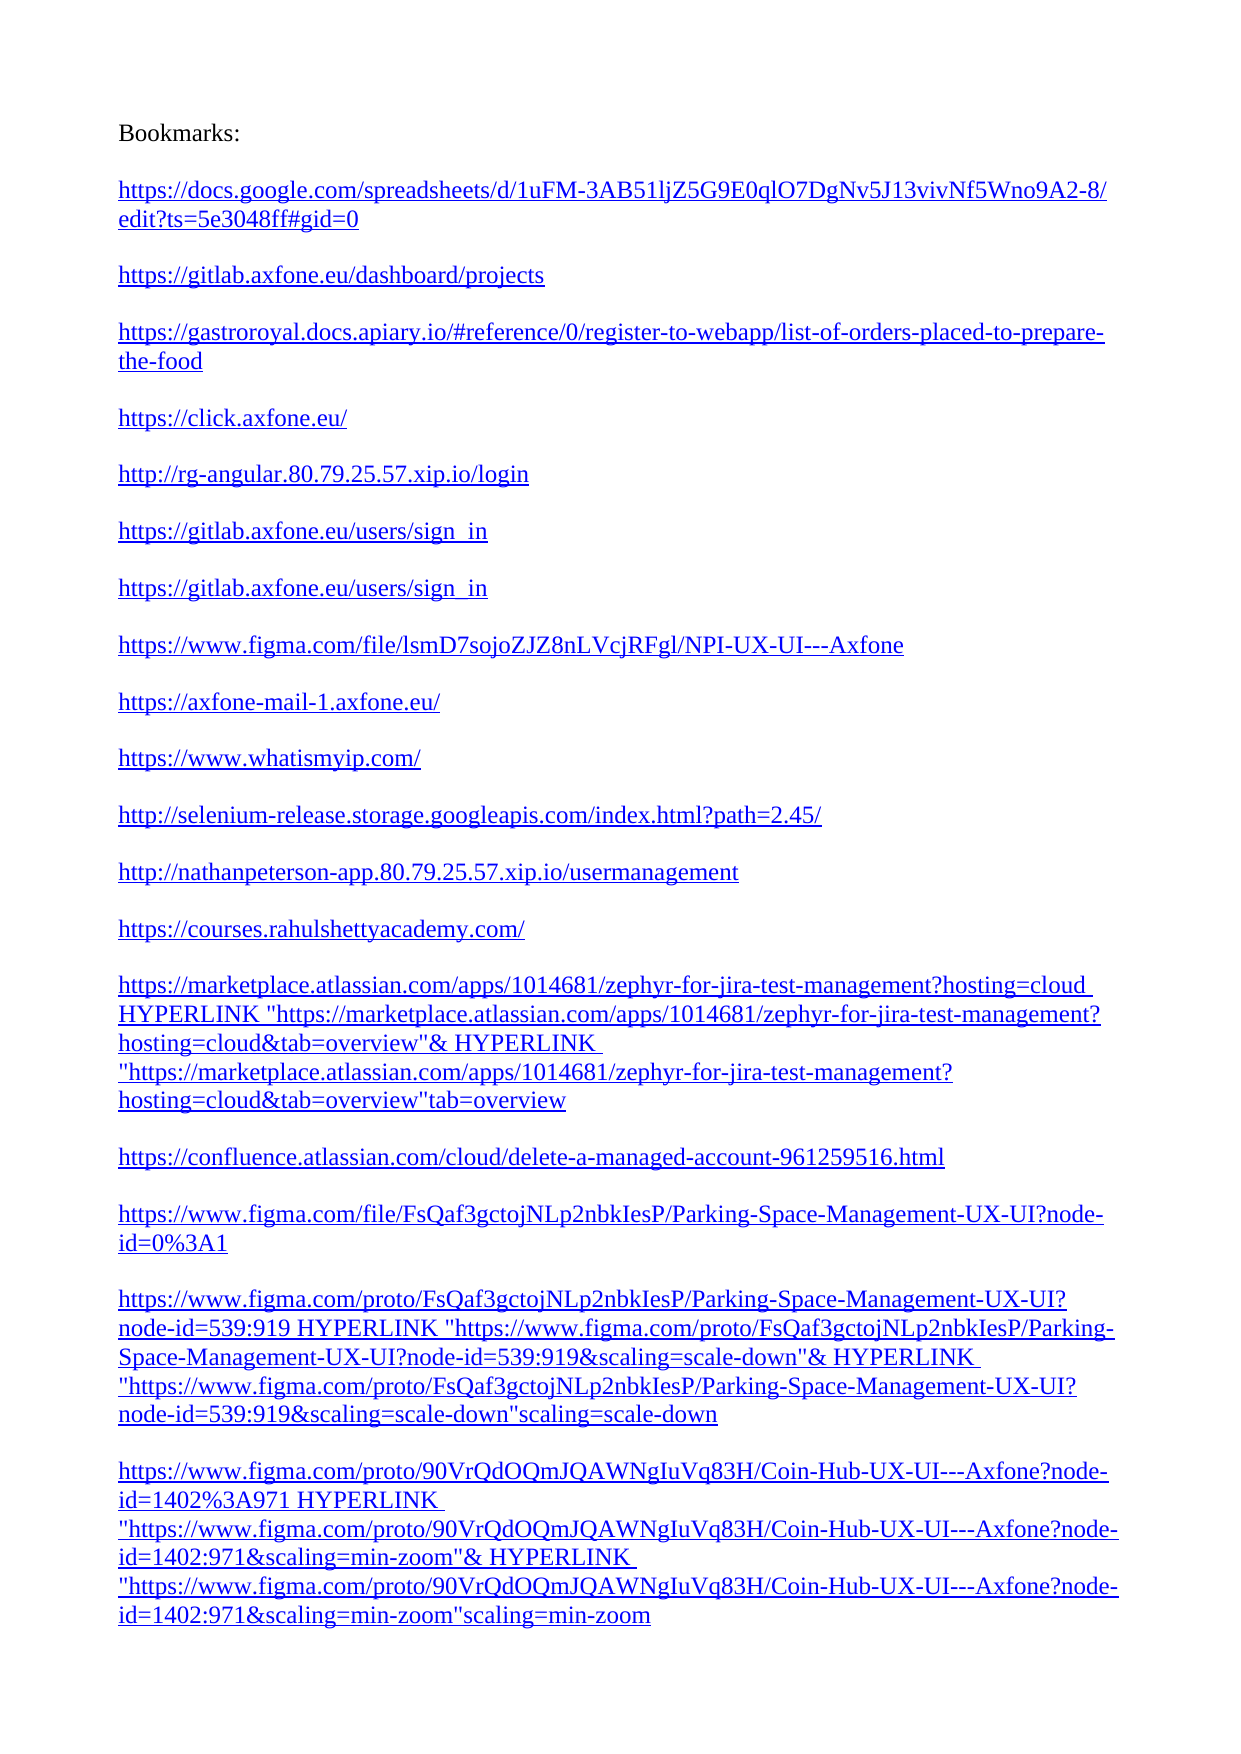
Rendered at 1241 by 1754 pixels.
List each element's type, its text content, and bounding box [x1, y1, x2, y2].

text https://gitlab.axfone.eu/dashboard/projects [118, 260, 1122, 289]
text https://docs.google.com/spreadsheets/d/1uFM-3AB51ljZ5G9E0qlO7DgNv5J13vivNf5Wno9A2-8/edit?ts=5e3048ff#gid=0 [118, 175, 1122, 232]
text https://www.figma.com/file/FsQaf3gctojNLp2nbkIesP/Parking-Space-Management-UX-UI?node-id=0%3A1 [118, 1199, 1122, 1256]
text https://www.figma.com/proto/90VrQdOQmJQAWNgIuVq83H/Coin-Hub-UX-UI---Axfone?node-id=1402%3A971 HYPERLINK "https://www.figma.com/proto/90VrQdOQmJQAWNgIuVq83H/Coin-Hub-UX-UI---Axfone?node-id=1402:971&scaling=min-zoom"& HYPERLINK "https://www.figma.com/proto/90VrQdOQmJQAWNgIuVq83H/Coin-Hub-UX-UI---Axfone?node-id=1402:971&scaling=min-zoom"scaling=min-zoom [118, 1456, 1122, 1629]
text https://click.axfone.eu/ [118, 403, 1122, 431]
text https://www.whatismyip.com/ [118, 743, 1122, 772]
text https://gitlab.axfone.eu/users/sign_in [118, 516, 1122, 545]
text http://rg-angular.80.79.25.57.xip.io/login [118, 459, 1122, 488]
text https://www.figma.com/proto/FsQaf3gctojNLp2nbkIesP/Parking-Space-Management-UX-UI?node-id=539:919 HYPERLINK "https://www.figma.com/proto/FsQaf3gctojNLp2nbkIesP/Parking-Space-Management-UX-UI?node-id=539:919&scaling=scale-down"& HYPERLINK "https://www.figma.com/proto/FsQaf3gctojNLp2nbkIesP/Parking-Space-Management-UX-UI?node-id=539:919&scaling=scale-down"scaling=scale-down [118, 1284, 1122, 1428]
text https://marketplace.atlassian.com/apps/1014681/zephyr-for-jira-test-management?hosting=cloud HYPERLINK "https://marketplace.atlassian.com/apps/1014681/zephyr-for-jira-test-management?hosting=cloud&tab=overview"& HYPERLINK "https://marketplace.atlassian.com/apps/1014681/zephyr-for-jira-test-management?hosting=cloud&tab=overview"tab=overview [118, 970, 1122, 1114]
text https://courses.rahulshettyacademy.com/ [118, 914, 1122, 942]
text https://gitlab.axfone.eu/users/sign_in [118, 573, 1122, 602]
text https://axfone-mail-1.axfone.eu/ [118, 687, 1122, 715]
text Bookmarks: [118, 118, 1122, 147]
text https://confluence.atlassian.com/cloud/delete-a-managed-account-961259516.html [118, 1142, 1122, 1171]
text http://nathanpeterson-app.80.79.25.57.xip.io/usermanagement [118, 857, 1122, 886]
text https://www.figma.com/file/lsmD7sojoZJZ8nLVcjRFgl/NPI-UX-UI---Axfone [118, 630, 1122, 658]
text https://gastroroyal.docs.apiary.io/#reference/0/register-to-webapp/list-of-orders-placed-to-prepare-the-food [118, 317, 1122, 375]
text http://selenium-release.storage.googleapis.com/index.html?path=2.45/ [118, 800, 1122, 829]
